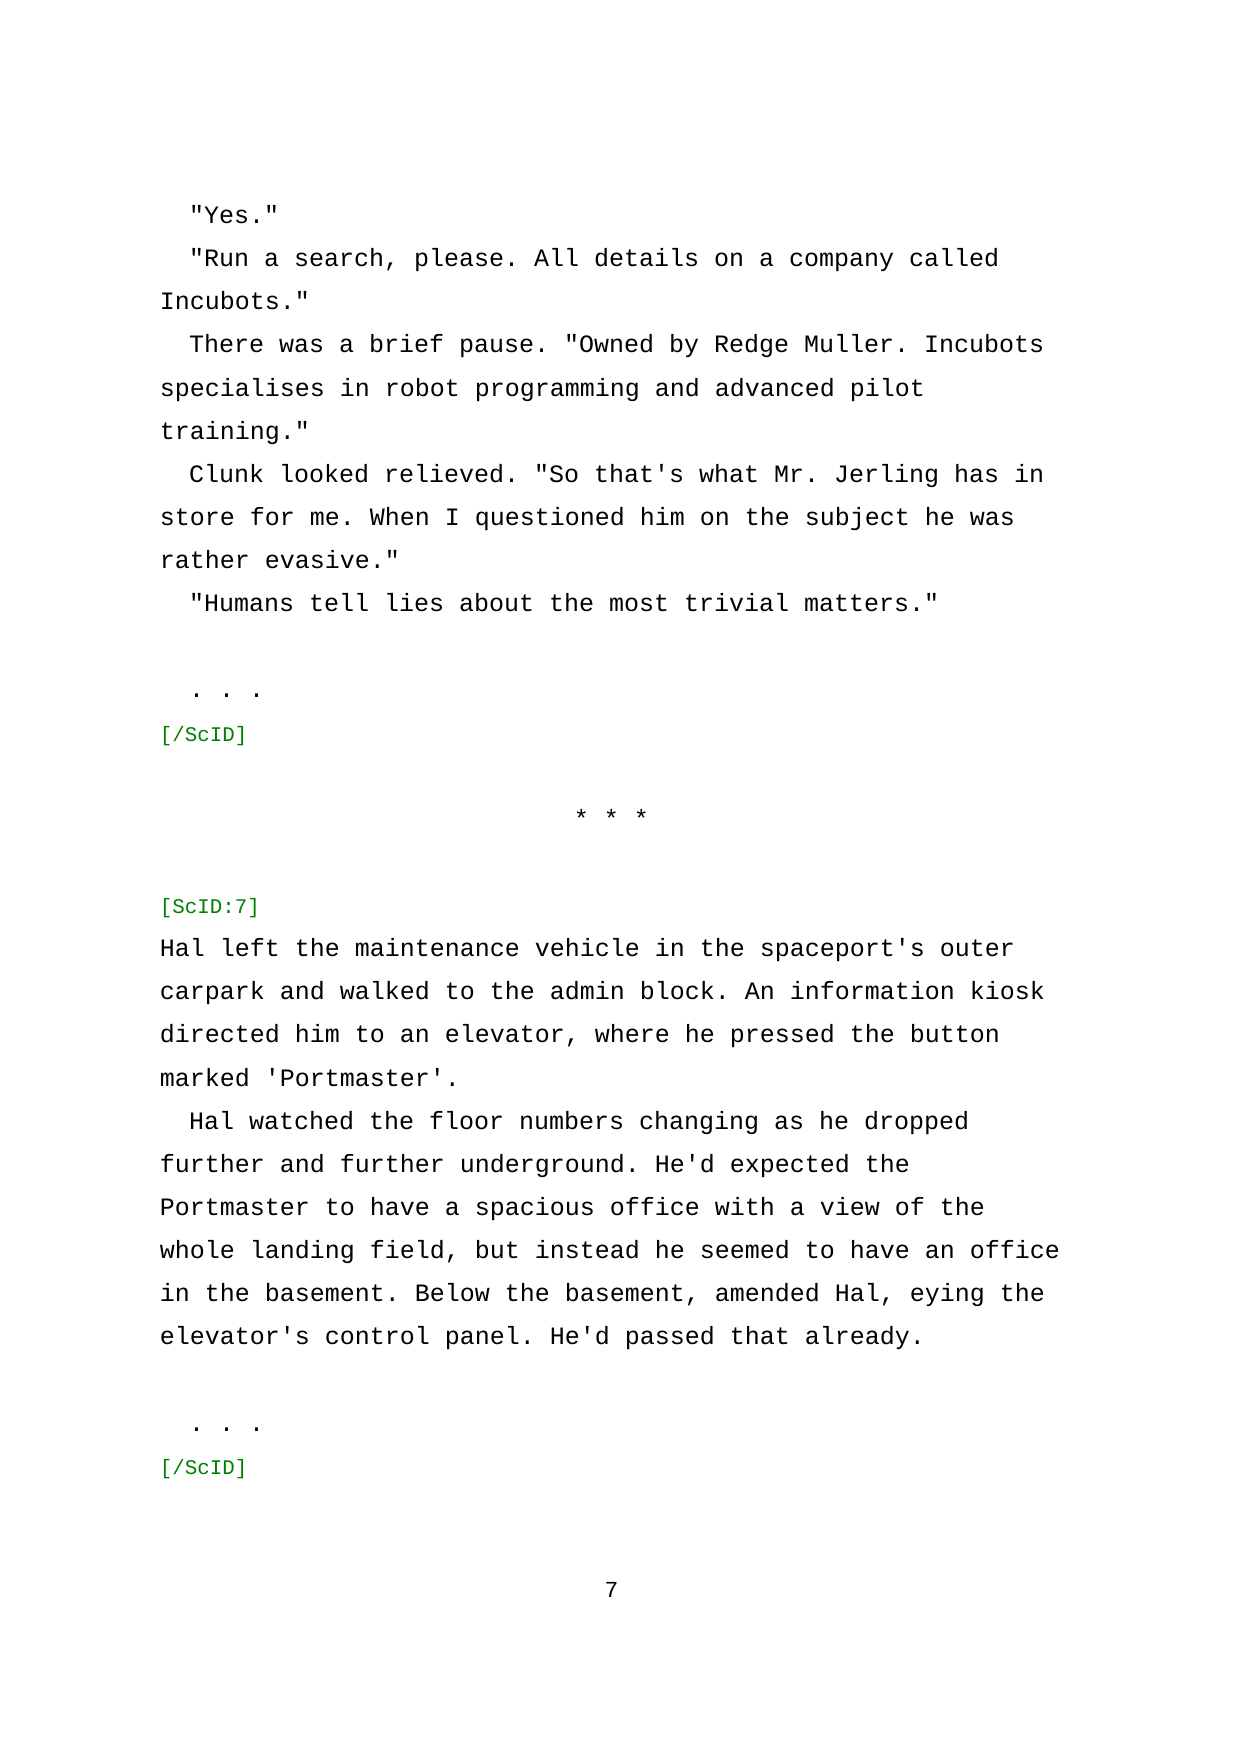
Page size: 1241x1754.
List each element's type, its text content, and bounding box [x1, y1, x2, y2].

text There was a brief pause. "Owned by Redge Muller. Incubots specialises in robot programming and advanced pilot training." [159, 318, 1063, 448]
text "Run a search, please. All details on a company called Incubots." [159, 232, 1063, 318]
text . . . [159, 663, 1063, 706]
text "Humans tell lies about the most trivial matters." [159, 577, 1063, 620]
text "Yes." [159, 189, 1063, 232]
text [/ScID] [159, 706, 1063, 749]
text Hal watched the floor numbers changing as he dropped further and further underground. He'd expected the Portmaster to have a spacious office with a view of the whole landing field, but instead he seemed to have an office in the basement. Below the basement, amended Hal, eying the elevator's control panel. He'd passed that already. [159, 1094, 1063, 1353]
text Clunk looked relieved. "So that's what Mr. Jerling has in store for me. When I questioned him on the subject he was rather evasive." [159, 448, 1063, 577]
text . . . [159, 1396, 1063, 1439]
text [/ScID] [159, 1439, 1063, 1483]
text [ScID:7] [159, 879, 1063, 922]
subtitle * * * [159, 793, 1063, 836]
text Hal left the maintenance vehicle in the spaceport's outer carpark and walked to the admin block. An information kiosk directed him to an elevator, where he pressed the button marked 'Portmaster'. [159, 922, 1063, 1094]
